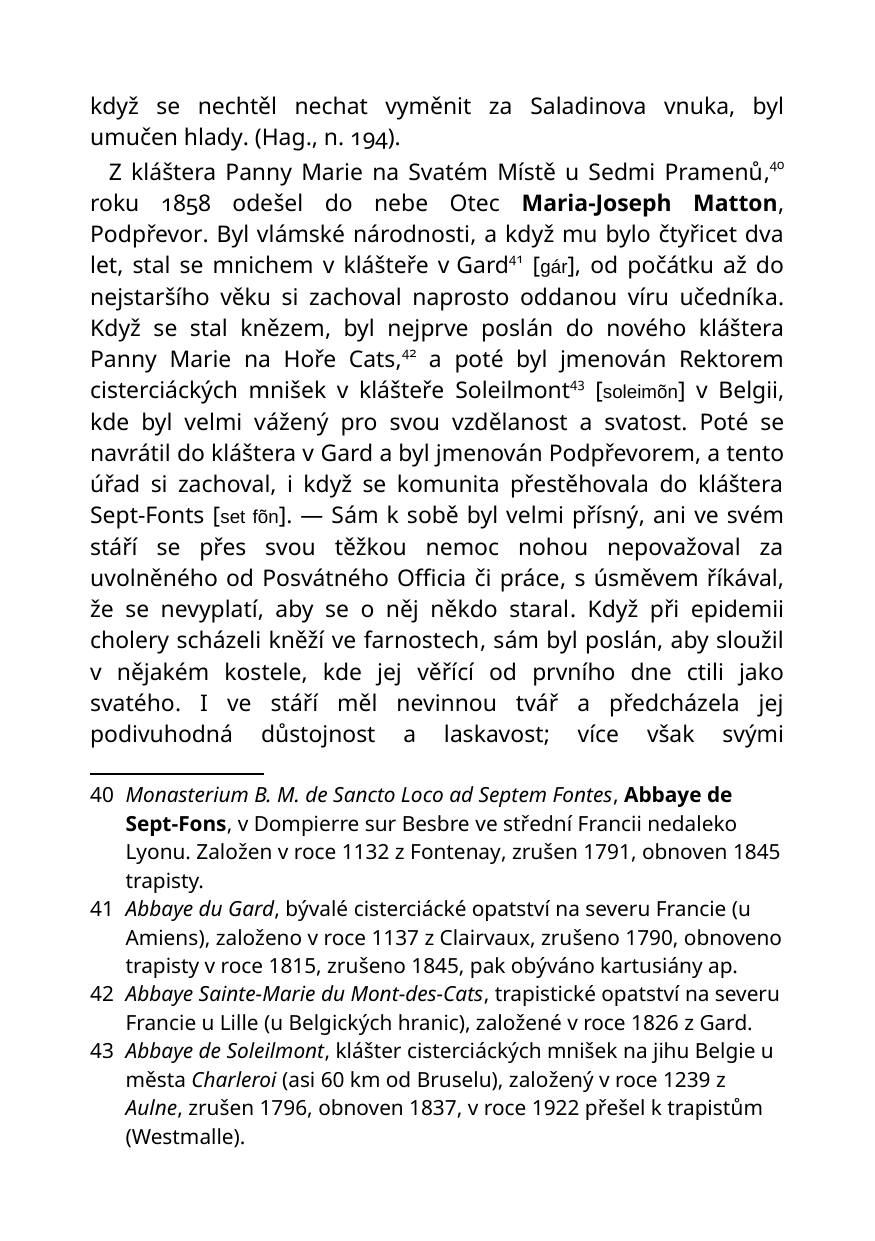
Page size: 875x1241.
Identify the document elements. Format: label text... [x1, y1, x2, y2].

text Abbaye de Soleilmont, klášter cisterciáckých mnišek na jihu Belgie u města Charleroi (asi 60 km od Bruselu), založený v roce 1239 z Aulne, zrušen 1796, obnoven 1837, v roce 1922 přešel k trapistům (Westmalle). [90, 1036, 784, 1150]
text když se nechtěl nechat vyměnit za Saladinova vnuka, byl umučen hlady. (Hag., n. 194). [90, 90, 784, 152]
text Z kláštera Panny Marie na Svatém Místě u Sedmi Pramenů, roku 1858 odešel do nebe Otec Maria-Joseph Matton, Podpřevor. Byl vlámské národnosti, a když mu bylo čtyřicet dva let, stal se mnichem v klášteře v Gard [gár], od počátku až do nejstaršího věku si zachoval naprosto oddanou víru učedníka. Když se stal knězem, byl nejprve poslán do nového kláštera Panny Marie na Hoře Cats, a poté byl jmenován Rektorem cisterciáckých mnišek v klášteře Soleilmont [soleimõn] v Belgii, kde byl velmi vážený pro svou vzdělanost a svatost. Poté se navrátil do kláštera v Gard a byl jmenován Podpřevorem, a tento úřad si zachoval, i když se komunita přestěhovala do kláštera Sept-Fonts [set fõn]. — Sám k sobě byl velmi přísný, ani ve svém stáří se přes svou těžkou nemoc nohou nepovažoval za uvolněného od Posvátného Officia či práce, s úsměvem říkával, že se nevyplatí, aby se o něj někdo staral. Když při epidemii cholery scházeli kněží ve farnostech, sám byl poslán, aby sloužil v nějakém kostele, kde jej věřící od prvního dne ctili jako svatého. I ve stáří měl nevinnou tvář a předcházela jej podivuhodná důstojnost a laskavost; více však svými [90, 156, 784, 749]
text Abbaye Sainte-Marie du Mont-des-Cats, trapistické opatství na severu Francie u Lille (u Belgických hranic), založené v roce 1826 z Gard. [90, 979, 784, 1036]
text Abbaye du Gard, bývalé cisterciácké opatství na severu Francie (u Amiens), založeno v roce 1137 z Clairvaux, zrušeno 1790, obnoveno trapisty v roce 1815, zrušeno 1845, pak obýváno kartusiány ap. [90, 894, 784, 979]
text Monasterium B. M. de Sancto Loco ad Septem Fontes, Abbaye de Sept-Fons, v Dompierre sur Besbre ve střední Francii nedaleko Lyonu. Založen v roce 1132 z Fontenay, zrušen 1791, obnoven 1845 trapisty. [90, 781, 784, 894]
